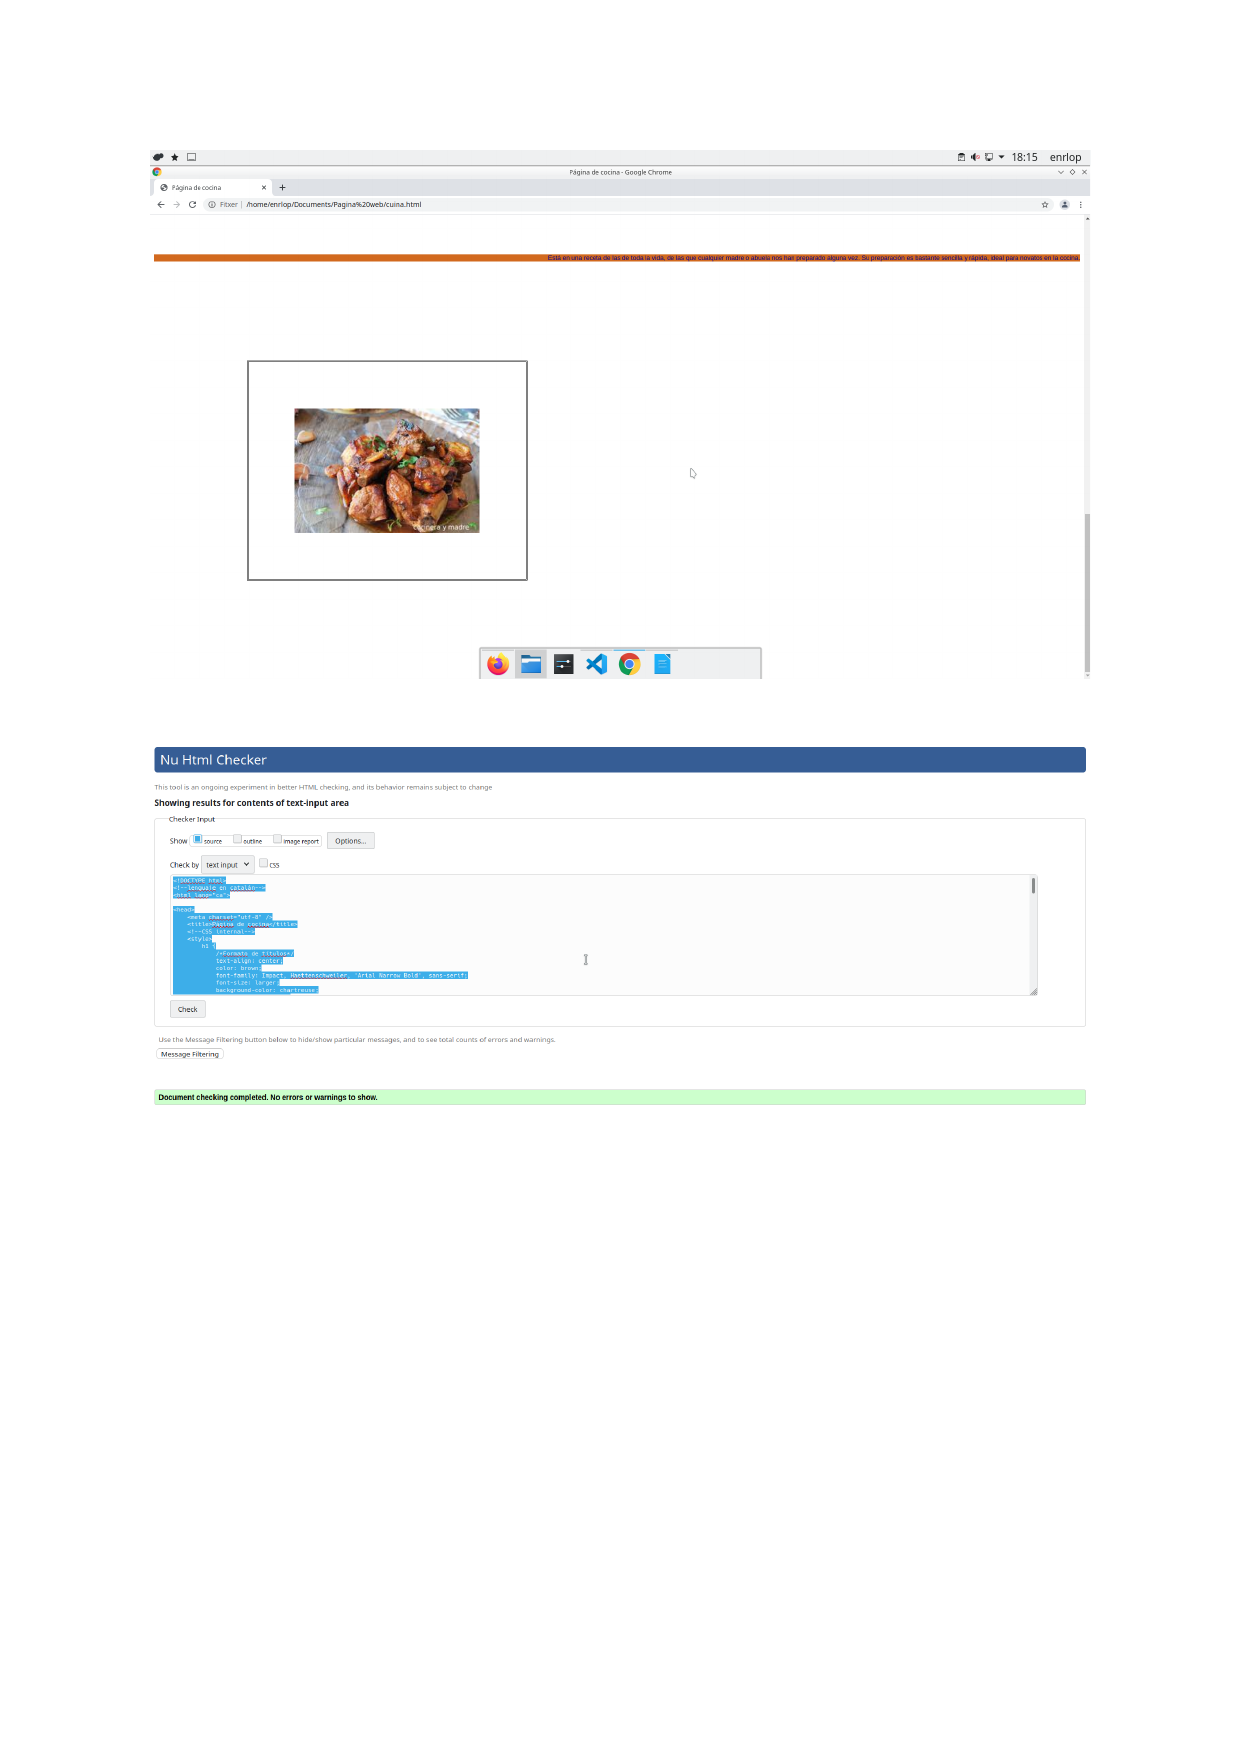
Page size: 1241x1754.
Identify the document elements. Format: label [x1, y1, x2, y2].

picture [150, 150, 1091, 679]
picture [150, 743, 1091, 1109]
